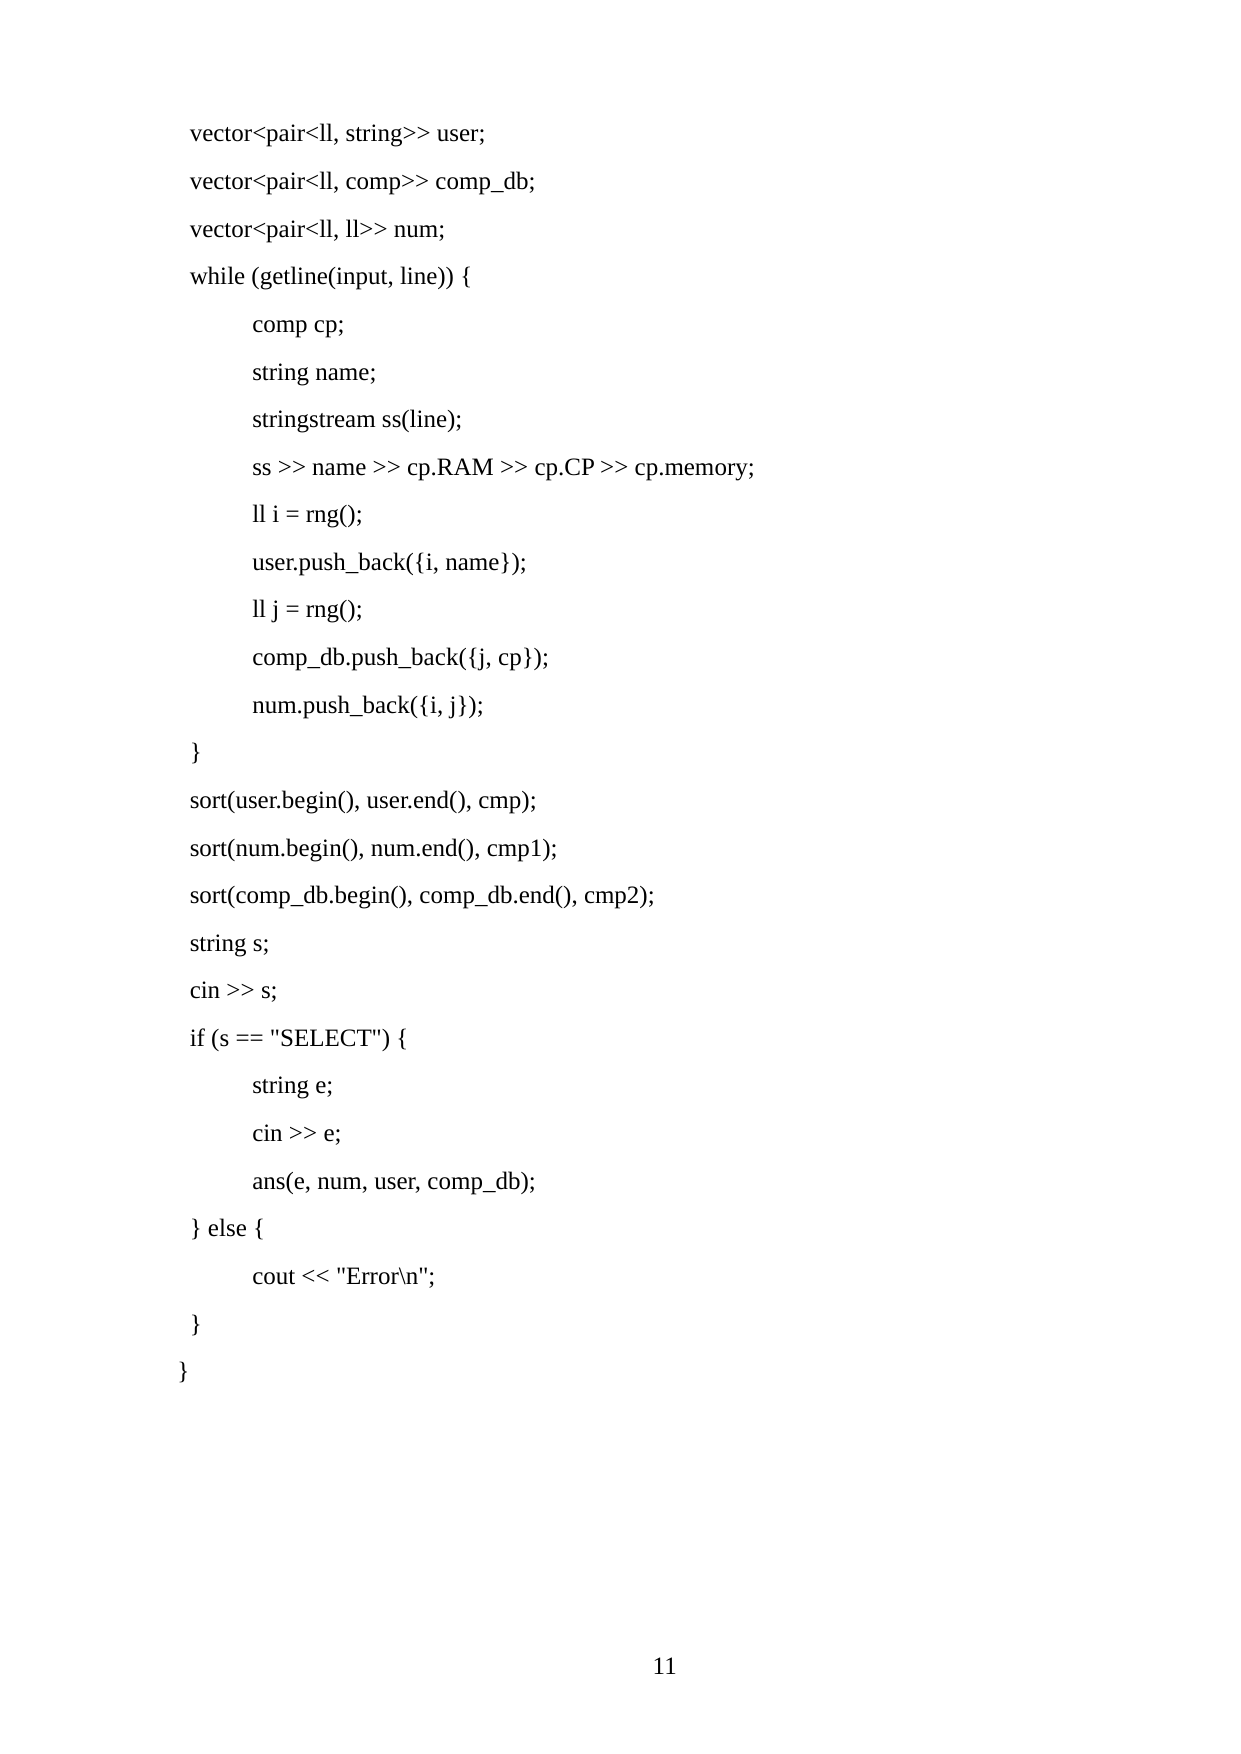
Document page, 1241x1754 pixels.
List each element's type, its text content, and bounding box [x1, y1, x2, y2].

text string s; [177, 928, 1152, 957]
text stringstream ss(line); [177, 404, 1152, 433]
text comp cp; [177, 309, 1152, 338]
text cin >> e; [177, 1118, 1152, 1147]
text comp_db.push_back({j, cp}); [177, 642, 1152, 671]
text ll j = rng(); [177, 594, 1152, 623]
text } else { [177, 1213, 1152, 1242]
text cout << "Error\n"; [177, 1261, 1152, 1290]
text cin >> s; [177, 975, 1152, 1004]
text while (getline(input, line)) { [177, 261, 1152, 290]
text string name; [177, 357, 1152, 385]
text sort(user.begin(), user.end(), cmp); [177, 785, 1152, 814]
text if (s == "SELECT") { [177, 1023, 1152, 1052]
text ss >> name >> cp.RAM >> cp.CP >> cp.memory; [177, 452, 1152, 481]
text string e; [177, 1071, 1152, 1099]
text ll i = rng(); [177, 499, 1152, 528]
text ans(e, num, user, comp_db); [177, 1166, 1152, 1194]
text sort(num.begin(), num.end(), cmp1); [177, 833, 1152, 861]
text } [177, 737, 1152, 766]
text } [177, 1356, 1152, 1385]
text vector<pair<ll, ll>> num; [177, 214, 1152, 242]
text vector<pair<ll, string>> user; [177, 118, 1152, 147]
text num.push_back({i, j}); [177, 690, 1152, 718]
text user.push_back({i, name}); [177, 547, 1152, 576]
text } [177, 1309, 1152, 1337]
text vector<pair<ll, comp>> comp_db; [177, 166, 1152, 195]
text sort(comp_db.begin(), comp_db.end(), cmp2); [177, 880, 1152, 909]
